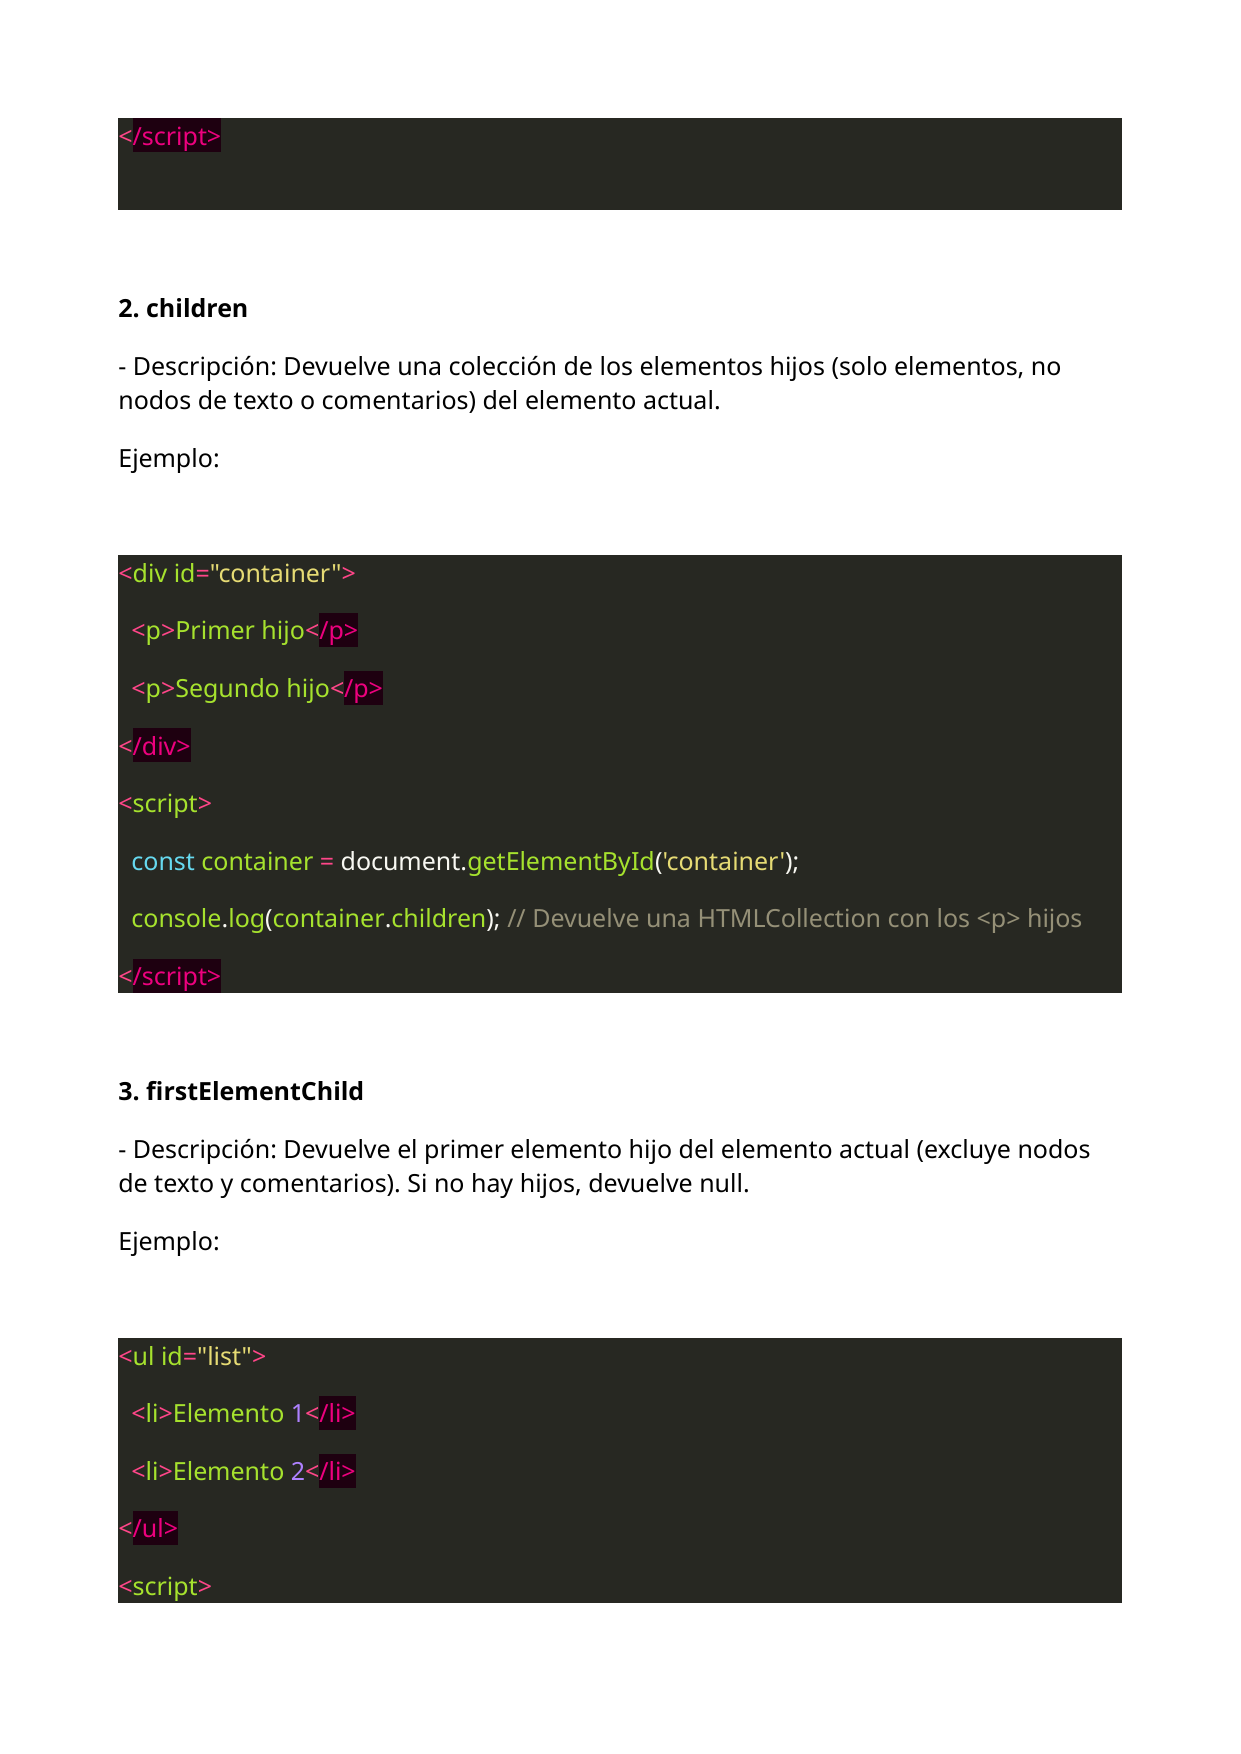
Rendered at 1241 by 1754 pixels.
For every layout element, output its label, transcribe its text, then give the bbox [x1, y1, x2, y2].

text - Descripción: Devuelve una colección de los elementos hijos (solo elementos, no nodos de texto o comentarios) del elemento actual. [118, 348, 1122, 417]
text Ejemplo: [118, 440, 1122, 474]
text <div id="container"> [118, 555, 1122, 589]
text <script> [118, 786, 1122, 820]
text <ul id="list"> [118, 1338, 1122, 1372]
text <script> [118, 1569, 1122, 1603]
text 2. children [118, 291, 1122, 325]
text Ejemplo: [118, 1223, 1122, 1257]
text console.log(container.children); // Devuelve una HTMLCollection con los <p> hijos [118, 901, 1122, 935]
text <p>Primer hijo</p> [118, 613, 1122, 647]
text <li>Elemento 1</li> [118, 1396, 1122, 1430]
text </script> [118, 959, 1122, 993]
text 3. firstElementChild [118, 1074, 1122, 1108]
text <p>Segundo hijo</p> [118, 671, 1122, 705]
text const container = document.getElementById('container'); [118, 843, 1122, 877]
text <li>Elemento 2</li> [118, 1453, 1122, 1488]
text - Descripción: Devuelve el primer elemento hijo del elemento actual (excluye nodos de texto y comentarios). Si no hay hijos, devuelve null. [118, 1131, 1122, 1199]
text </div> [118, 728, 1122, 762]
text </ul> [118, 1511, 1122, 1545]
text </script> [118, 118, 1122, 152]
